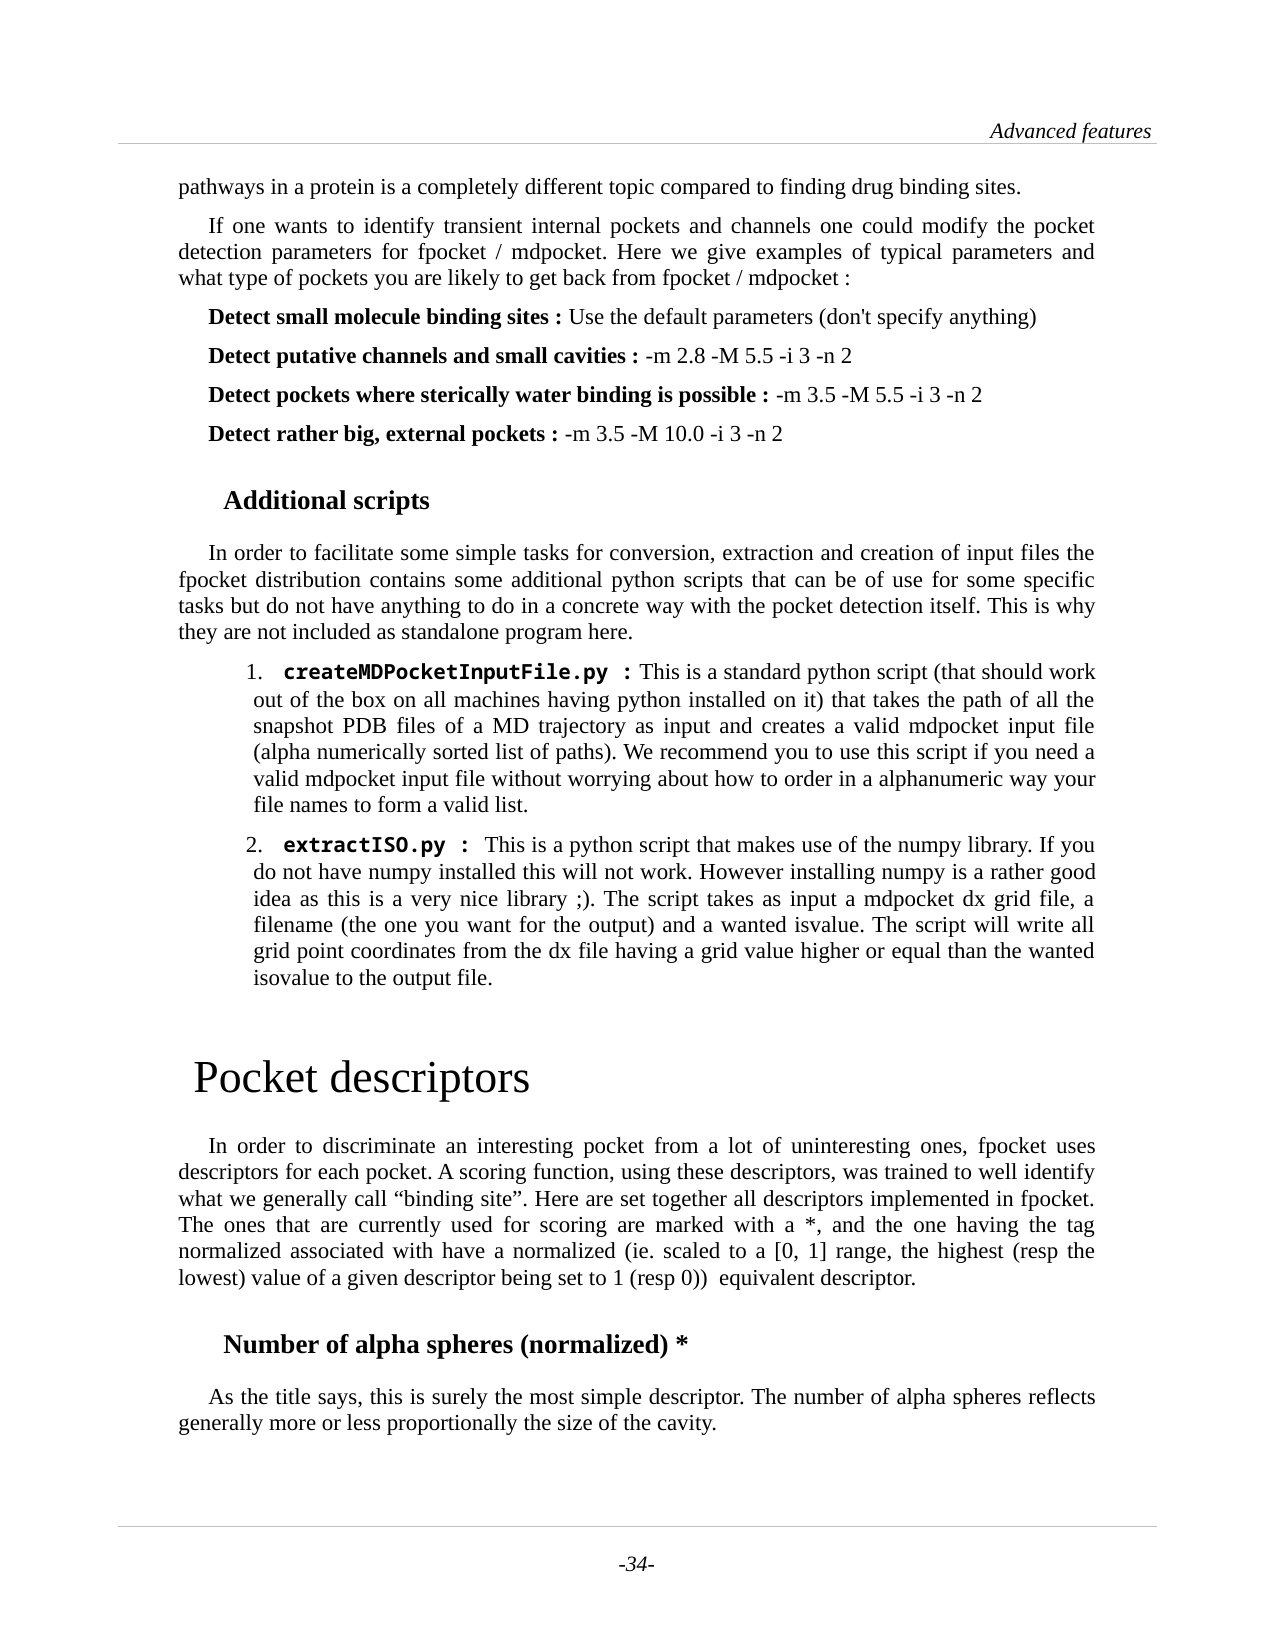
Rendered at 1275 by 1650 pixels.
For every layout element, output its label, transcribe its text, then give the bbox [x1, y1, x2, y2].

text Detect putative channels and small cavities : -m 2.8 -M 5.5 -i 3 -n 2 [178, 342, 1097, 368]
list extractISO.py : This is a python script that makes use of the numpy library. If you do not have numpy installed this will not work. However installing numpy is a rather good idea as this is a very nice library ;). The script takes as input a mdpocket dx grid file, a filename (the one you want for the output) and a wanted isvalue. The script will write all grid point coordinates from the dx file having a grid value higher or equal than the wanted isovalue to the output file. [216, 830, 1097, 990]
text If one wants to identify transient internal pockets and channels one could modify the pocket detection parameters for fpocket / mdpocket. Here we give examples of typical parameters and what type of pockets you are likely to get back from fpocket / mdpocket : [178, 212, 1097, 291]
text Detect rather big, external pockets : -m 3.5 -M 10.0 -i 3 -n 2 [178, 420, 1097, 446]
text As the title says, this is surely the most simple descriptor. The number of alpha spheres reflects generally more or less proportionally the size of the cavity. [178, 1383, 1097, 1436]
text In order to facilitate some simple tasks for conversion, extraction and creation of input files the fpocket distribution contains some additional python scripts that can be of use for some specific tasks but do not have anything to do in a concrete way with the pocket detection itself. This is why they are not included as standalone program here. [178, 539, 1097, 645]
list createMDPocketInputFile.py : This is a standard python script (that should work out of the box on all machines having python installed on it) that takes the path of all the snapshot PDB files of a MD trajectory as input and creates a valid mdpocket input file (alpha numerically sorted list of paths). We recommend you to use this script if you need a valid mdpocket input file without worrying about how to order in a alphanumeric way your file names to form a valid list. [216, 657, 1097, 817]
text Detect pockets where sterically water binding is possible : -m 3.5 -M 5.5 -i 3 -n 2 [178, 381, 1097, 407]
subtitle Pocket descriptors [193, 1049, 1157, 1102]
text In order to discriminate an interesting pocket from a lot of uninteresting ones, fpocket uses descriptors for each pocket. A scoring function, using these descriptors, was trained to well identify what we generally call “binding site”. Here are set together all descriptors implemented in fpocket. The ones that are currently used for scoring are marked with a *, and the one having the tag normalized associated with have a normalized (ie. scaled to a [0, 1] range, the highest (resp the lowest) value of a given descriptor being set to 1 (resp 0)) equivalent descriptor. [178, 1132, 1097, 1290]
subtitle Number of alpha spheres (normalized) * [223, 1328, 1157, 1359]
text pathways in a protein is a completely different topic compared to finding drug binding sites. [178, 173, 1097, 199]
subtitle Additional scripts [223, 484, 1157, 515]
text Detect small molecule binding sites : Use the default parameters (don't specify anything) [178, 303, 1097, 330]
